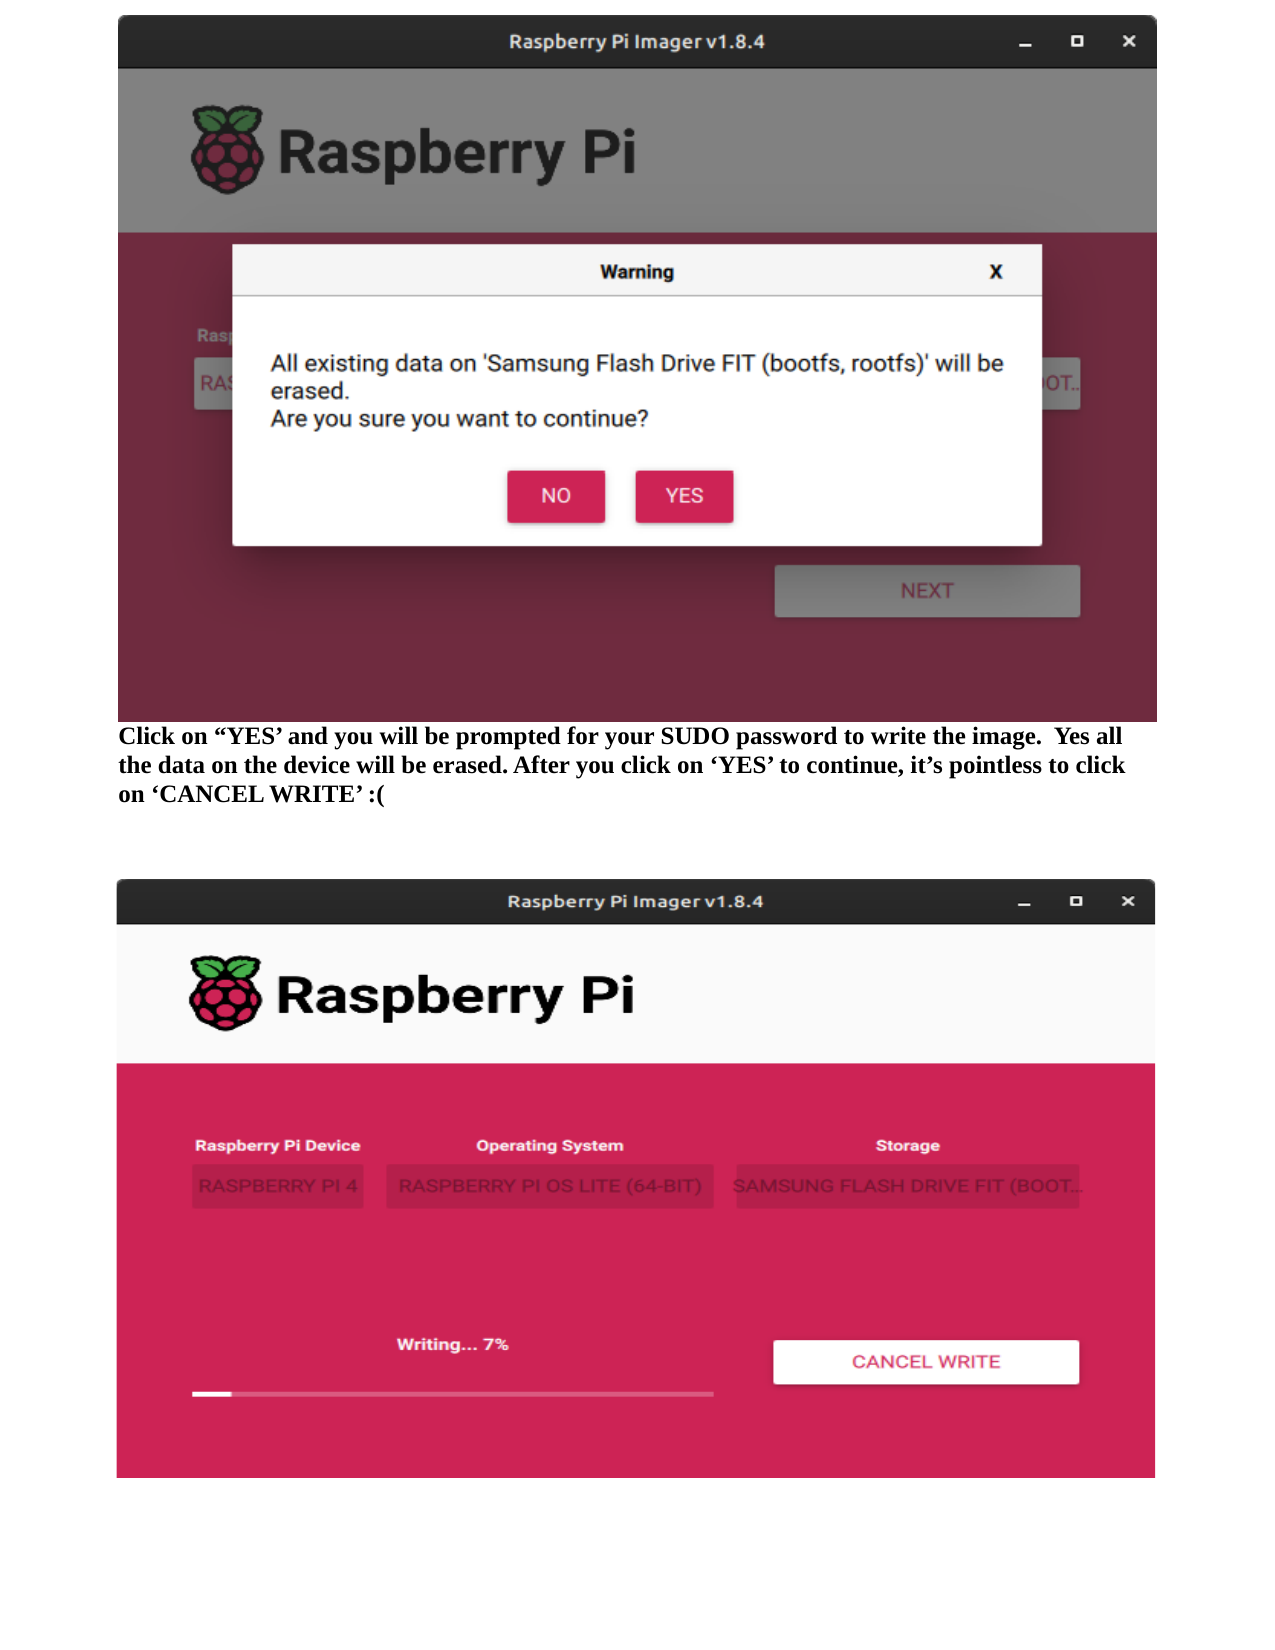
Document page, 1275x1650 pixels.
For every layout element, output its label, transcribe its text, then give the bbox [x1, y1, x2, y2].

picture [116, 879, 1156, 1478]
text Click on “YES’ and you will be prompted for your SUDO password to write the image. Yes all the data on the device will be erased. After you click on ‘YES’ to continue, it’s pointless to click on ‘CANCEL WRITE’ :( [118, 722, 1157, 807]
picture [118, 15, 1157, 722]
